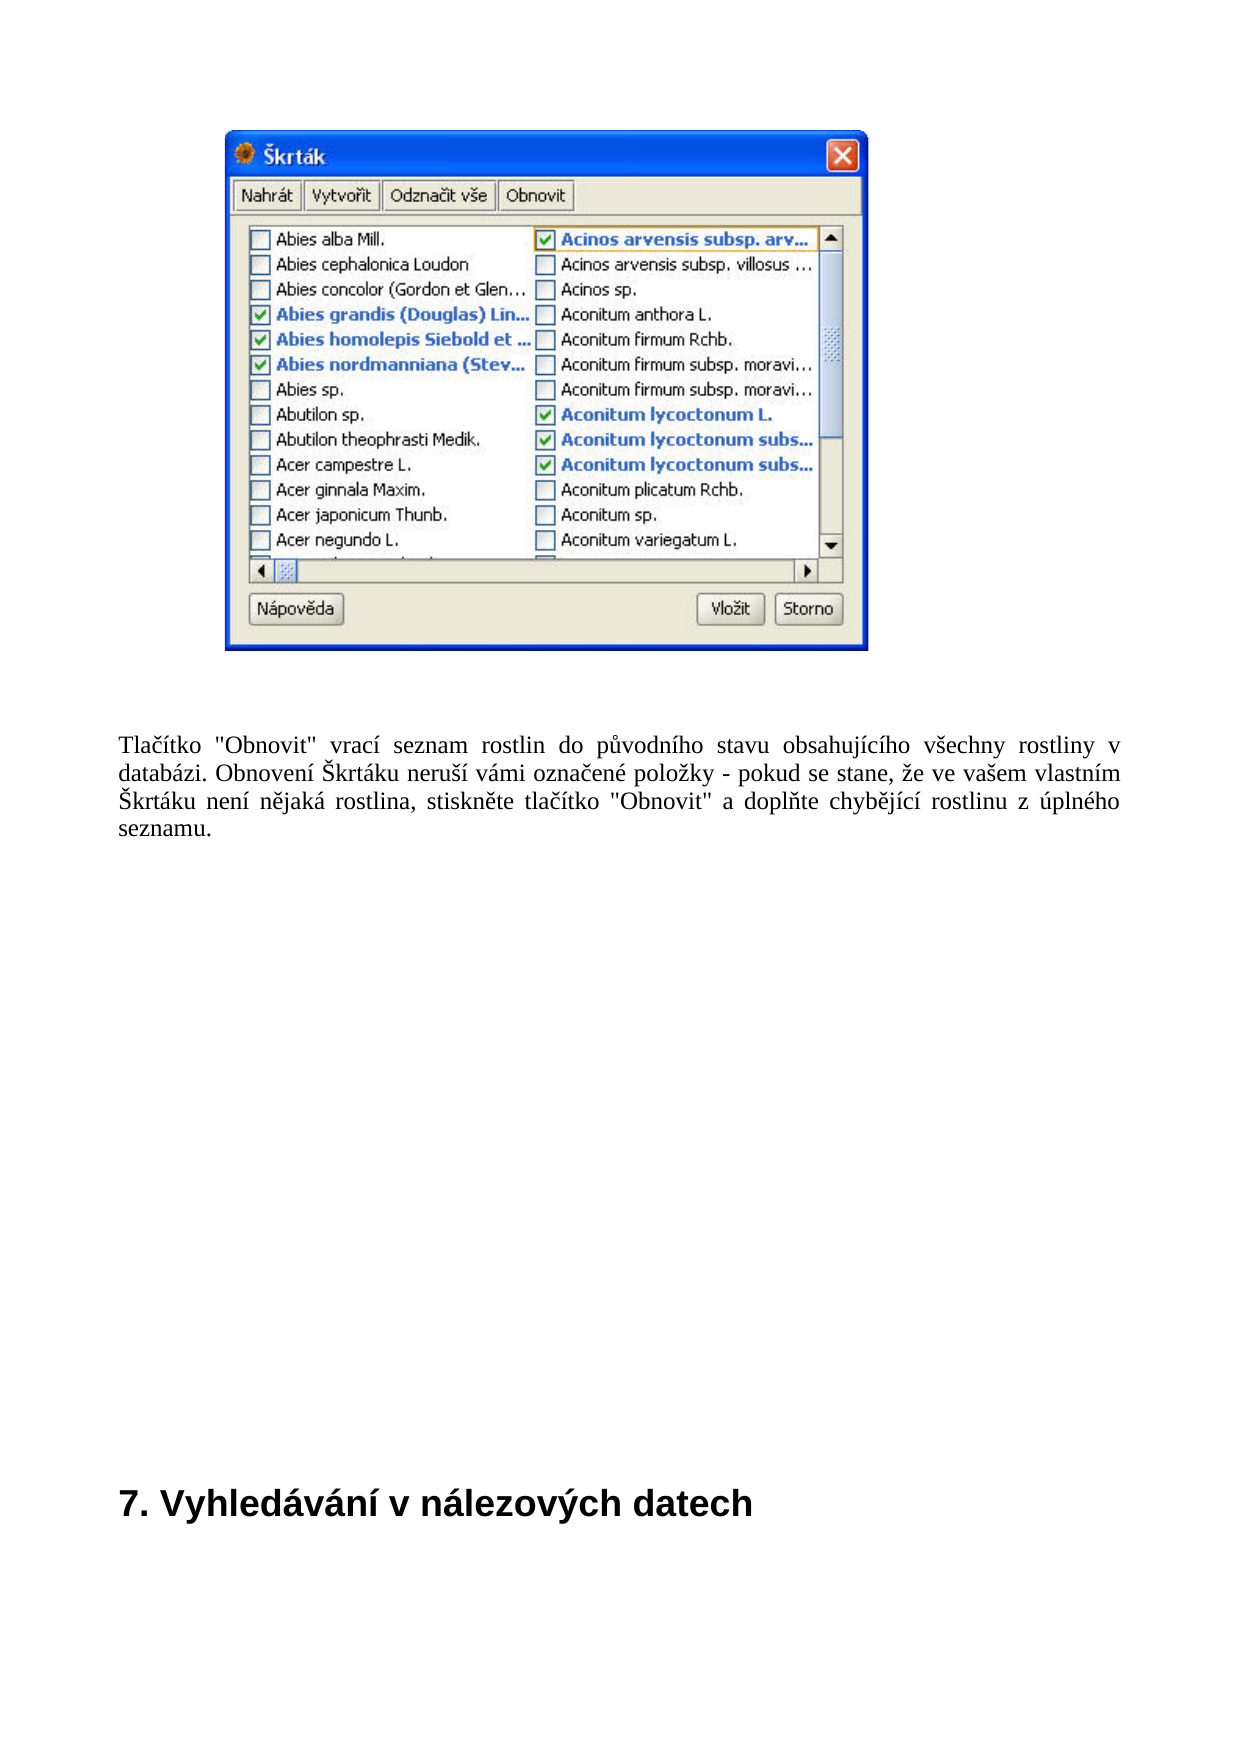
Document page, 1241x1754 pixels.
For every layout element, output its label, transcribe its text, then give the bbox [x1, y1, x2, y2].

subtitle 7. Vyhledávání v nálezových datech [118, 1483, 1122, 1525]
text Tlačítko "Obnovit" vrací seznam rostlin do původního stavu obsahujícího všechny rostliny v databázi. Obnovení Škrtáku neruší vámi označené položky - pokud se stane, že ve vašem vlastním Škrtáku není nějaká rostlina, stiskněte tlačítko "Obnovit" a doplňte chybějící rostlinu z úplného seznamu. [118, 731, 1122, 842]
picture [224, 130, 869, 651]
